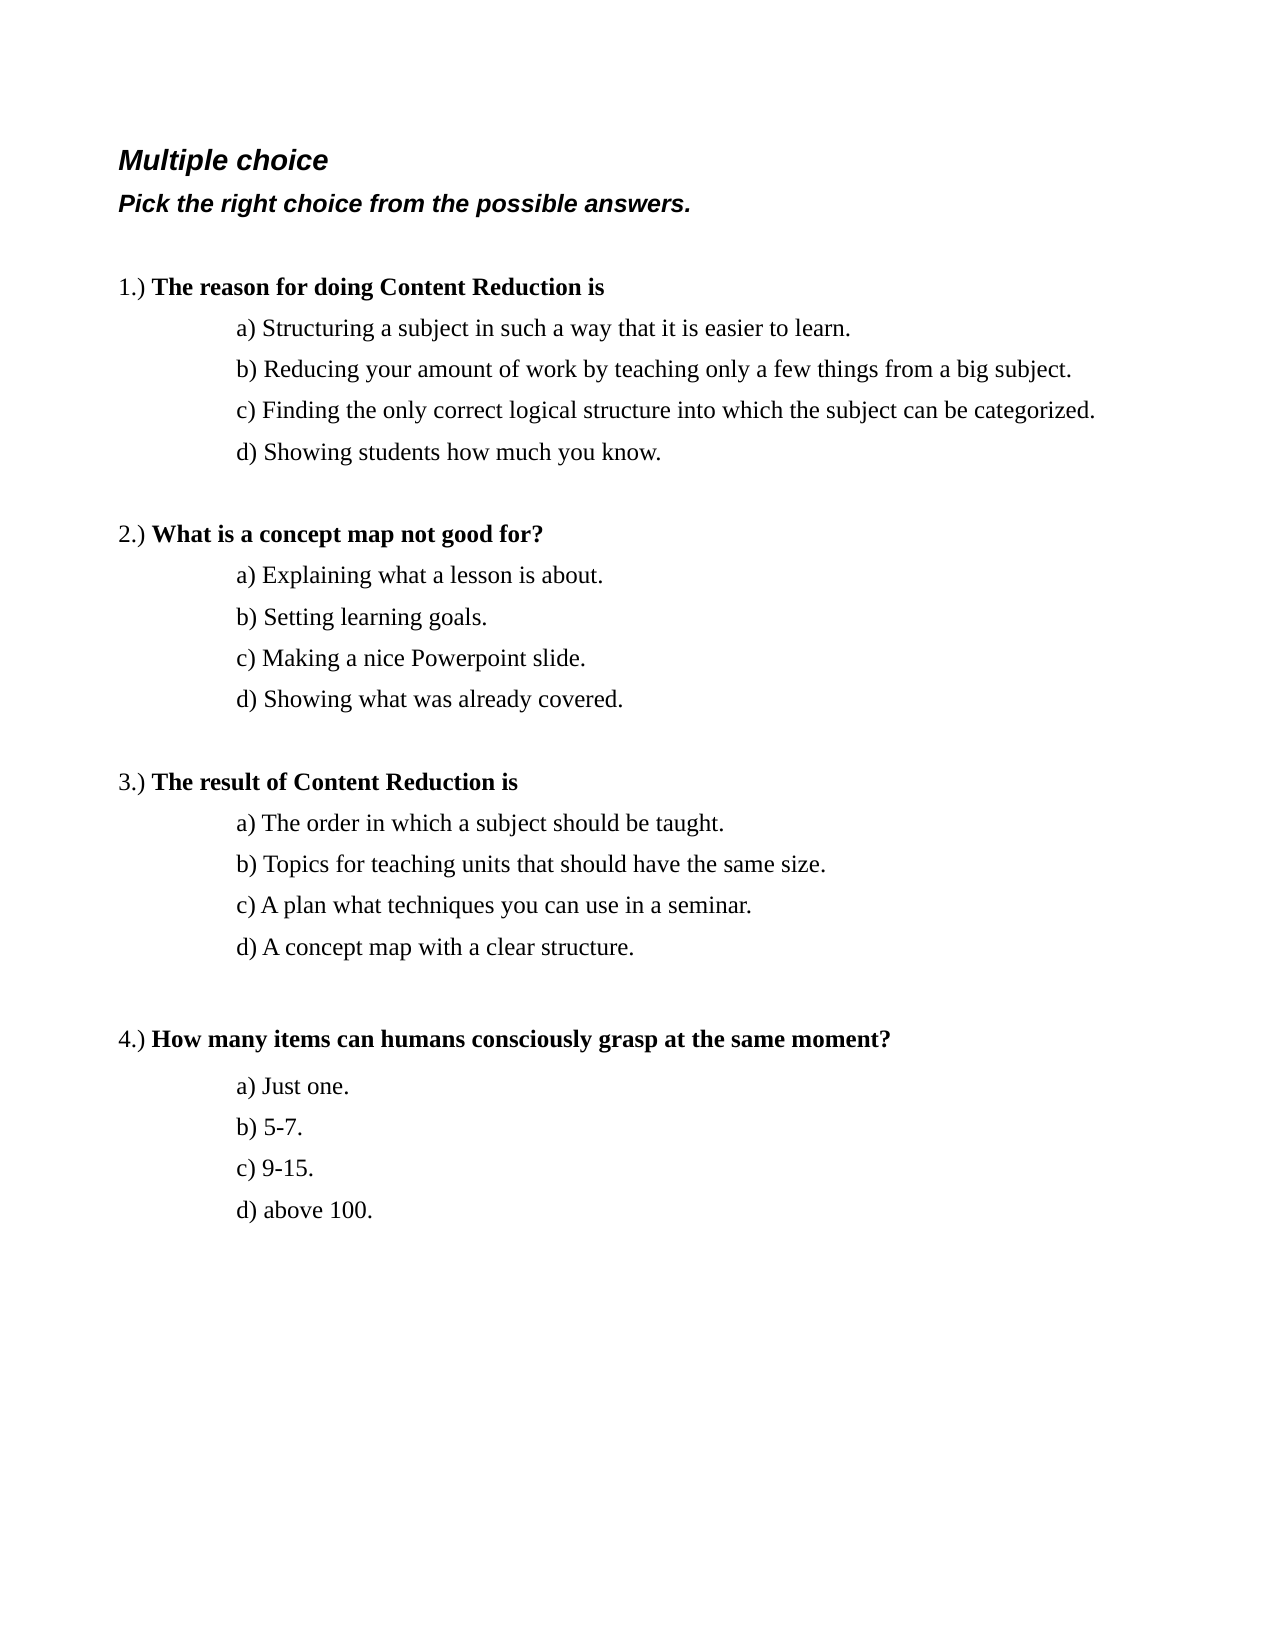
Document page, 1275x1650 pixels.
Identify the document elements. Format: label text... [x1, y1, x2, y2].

text b) Setting learning goals. [236, 602, 1157, 630]
text d) above 100. [236, 1195, 1157, 1223]
text c) A plan what techniques you can use in a seminar. [236, 890, 1157, 919]
text 2.) What is a concept map not good for? [118, 519, 1157, 548]
text d) Showing what was already covered. [236, 684, 1157, 713]
text a) Structuring a subject in such a way that it is easier to learn. [236, 313, 1157, 342]
text 1.) The reason for doing Content Reduction is [118, 272, 1157, 300]
text b) 5-7. [236, 1112, 1157, 1141]
text Pick the right choice from the possible answers. [118, 189, 1157, 218]
text c) Finding the only correct logical structure into which the subject can be categorized. [236, 395, 1157, 424]
text c) Making a nice Powerpoint slide. [236, 643, 1157, 672]
text d) A concept map with a clear structure. [236, 932, 1157, 960]
text a) Explaining what a lesson is about. [236, 560, 1157, 589]
text c) 9-15. [236, 1153, 1157, 1182]
text b) Reducing your amount of work by teaching only a few things from a big subject. [236, 354, 1157, 383]
text a) Just one. [236, 1071, 1157, 1100]
text a) The order in which a subject should be taught. [236, 808, 1157, 837]
subtitle Multiple choice [118, 143, 1157, 177]
text 3.) The result of Content Reduction is [118, 767, 1157, 795]
text 4.) How many items can humans consciously grasp at the same moment? [118, 1024, 1157, 1053]
text d) Showing students how much you know. [236, 437, 1157, 465]
text b) Topics for teaching units that should have the same size. [236, 849, 1157, 878]
